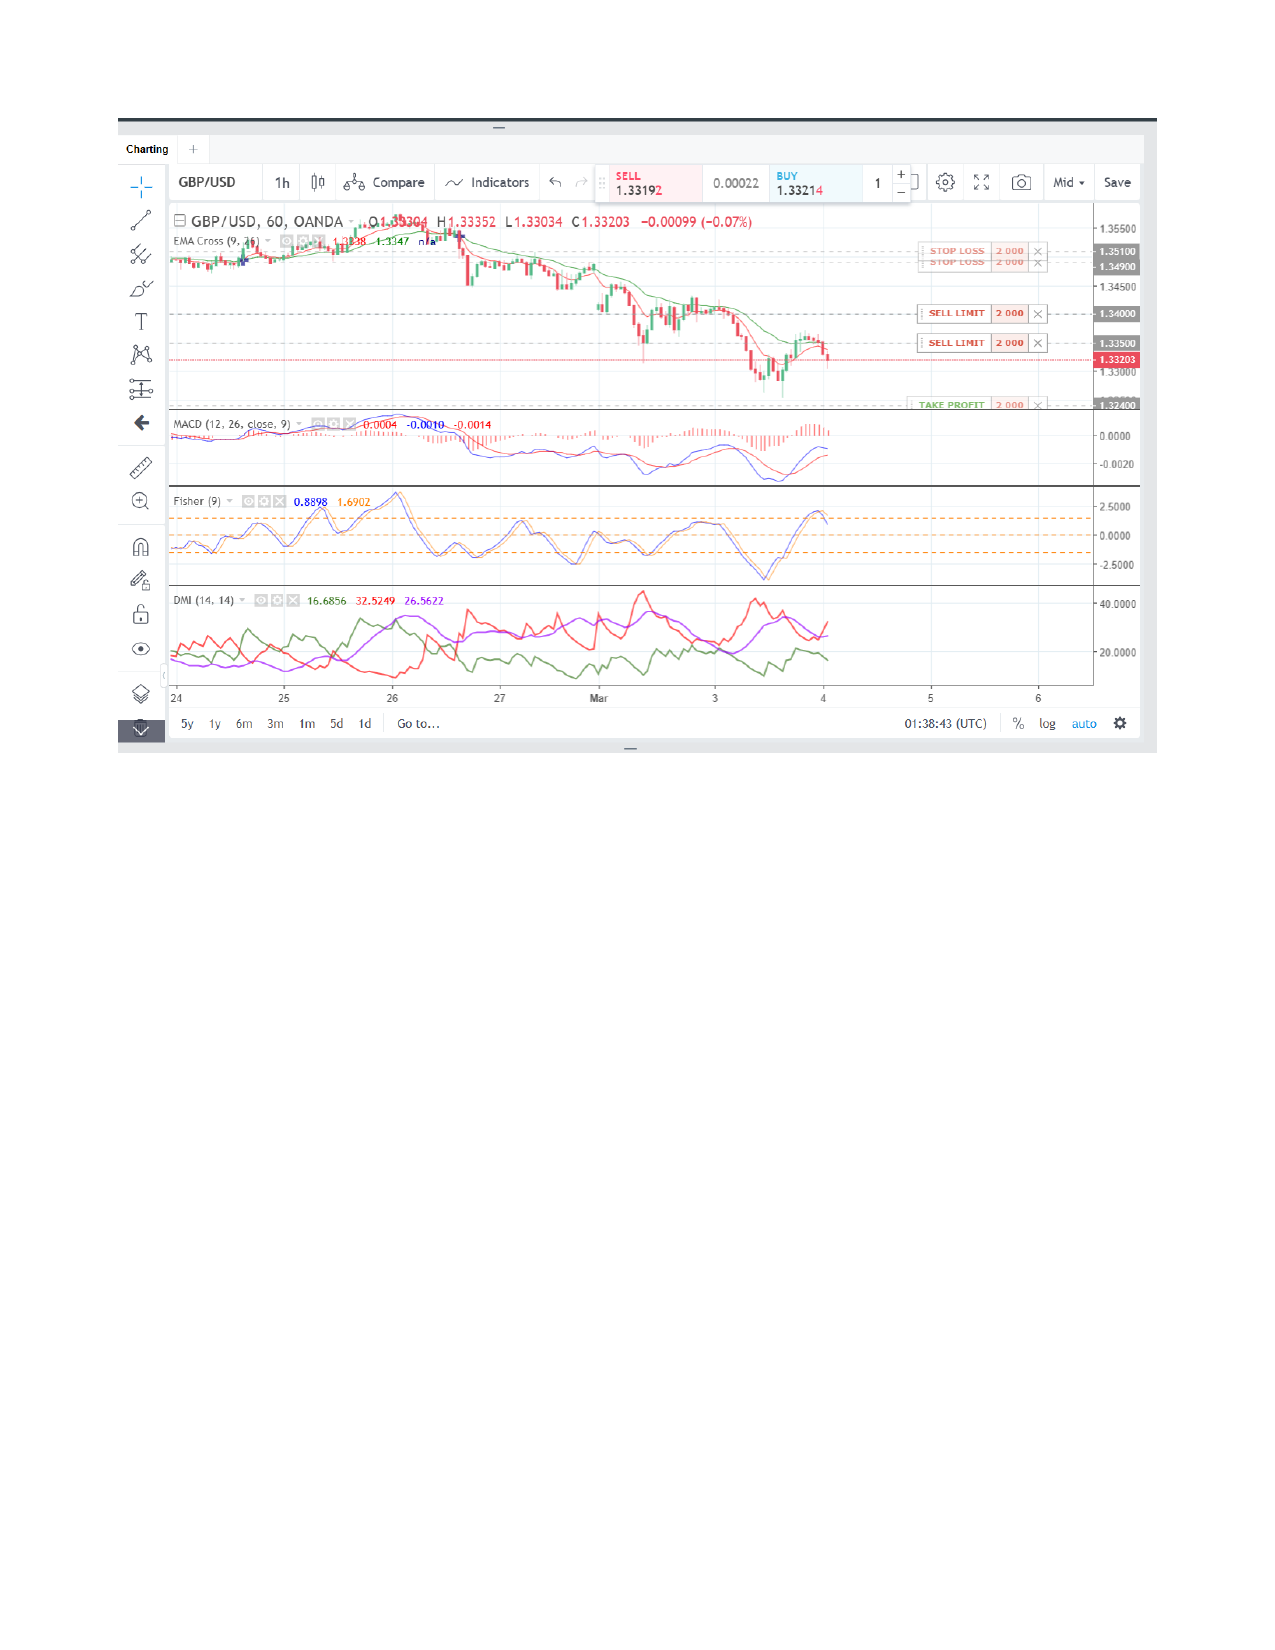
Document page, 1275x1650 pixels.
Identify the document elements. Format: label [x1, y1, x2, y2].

picture [118, 118, 1157, 753]
